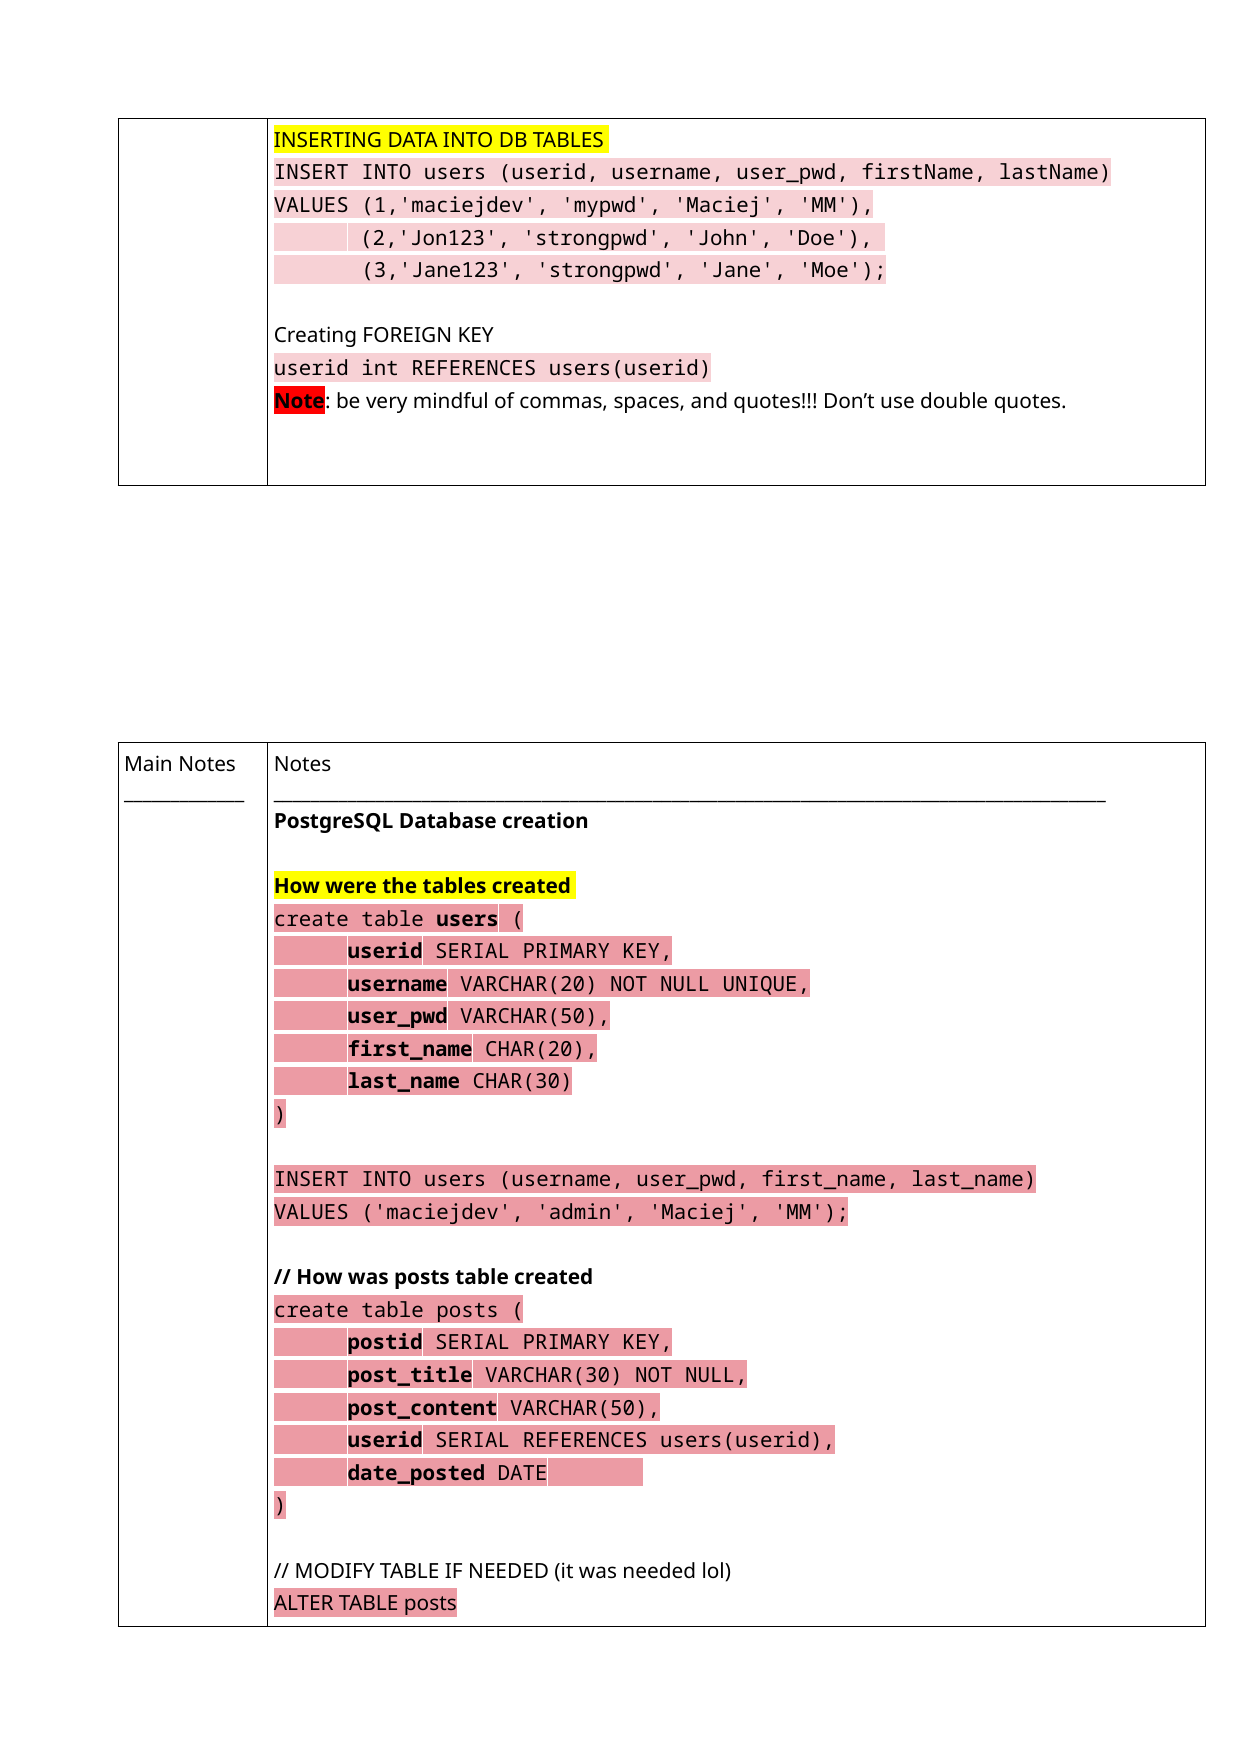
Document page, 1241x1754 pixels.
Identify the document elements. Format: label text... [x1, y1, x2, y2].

table_header Notes __________________________________________________________________________________________ PostgreSQL Database creation How were the tables created create table users ( userid SERIAL PRIMARY KEY, username VARCHAR(20) NOT NULL UNIQUE, user_pwd VARCHAR(50), first_name CHAR(20), last_name CHAR(30) ) INSERT INTO users (username, user_pwd, first_name, last_name) VALUES ('maciejdev', 'admin', 'Maciej', 'MM'); // How was posts table created create table posts ( postid SERIAL PRIMARY KEY, post_title VARCHAR(30) NOT NULL, post_content VARCHAR(50), userid SERIAL REFERENCES users(userid), date_posted DATE ) // MODIFY TABLE IF NEEDED (it was needed lol) ALTER TABLE posts [268, 743, 1205, 1626]
table_header [119, 119, 267, 485]
table_header INSERTING DATA INTO DB TABLES INSERT INTO users (userid, username, user_pwd, firstName, lastName) VALUES (1,'maciejdev', 'mypwd', 'Maciej', 'MM'), (2,'Jon123', 'strongpwd', 'John', 'Doe'), (3,'Jane123', 'strongpwd', 'Jane', 'Moe'); Creating FOREIGN KEY userid int REFERENCES users(userid) Note: be very mindful of commas, spaces, and quotes!!! Don’t use double quotes. [268, 119, 1205, 485]
table_header Main Notes _____________ [119, 743, 267, 1626]
